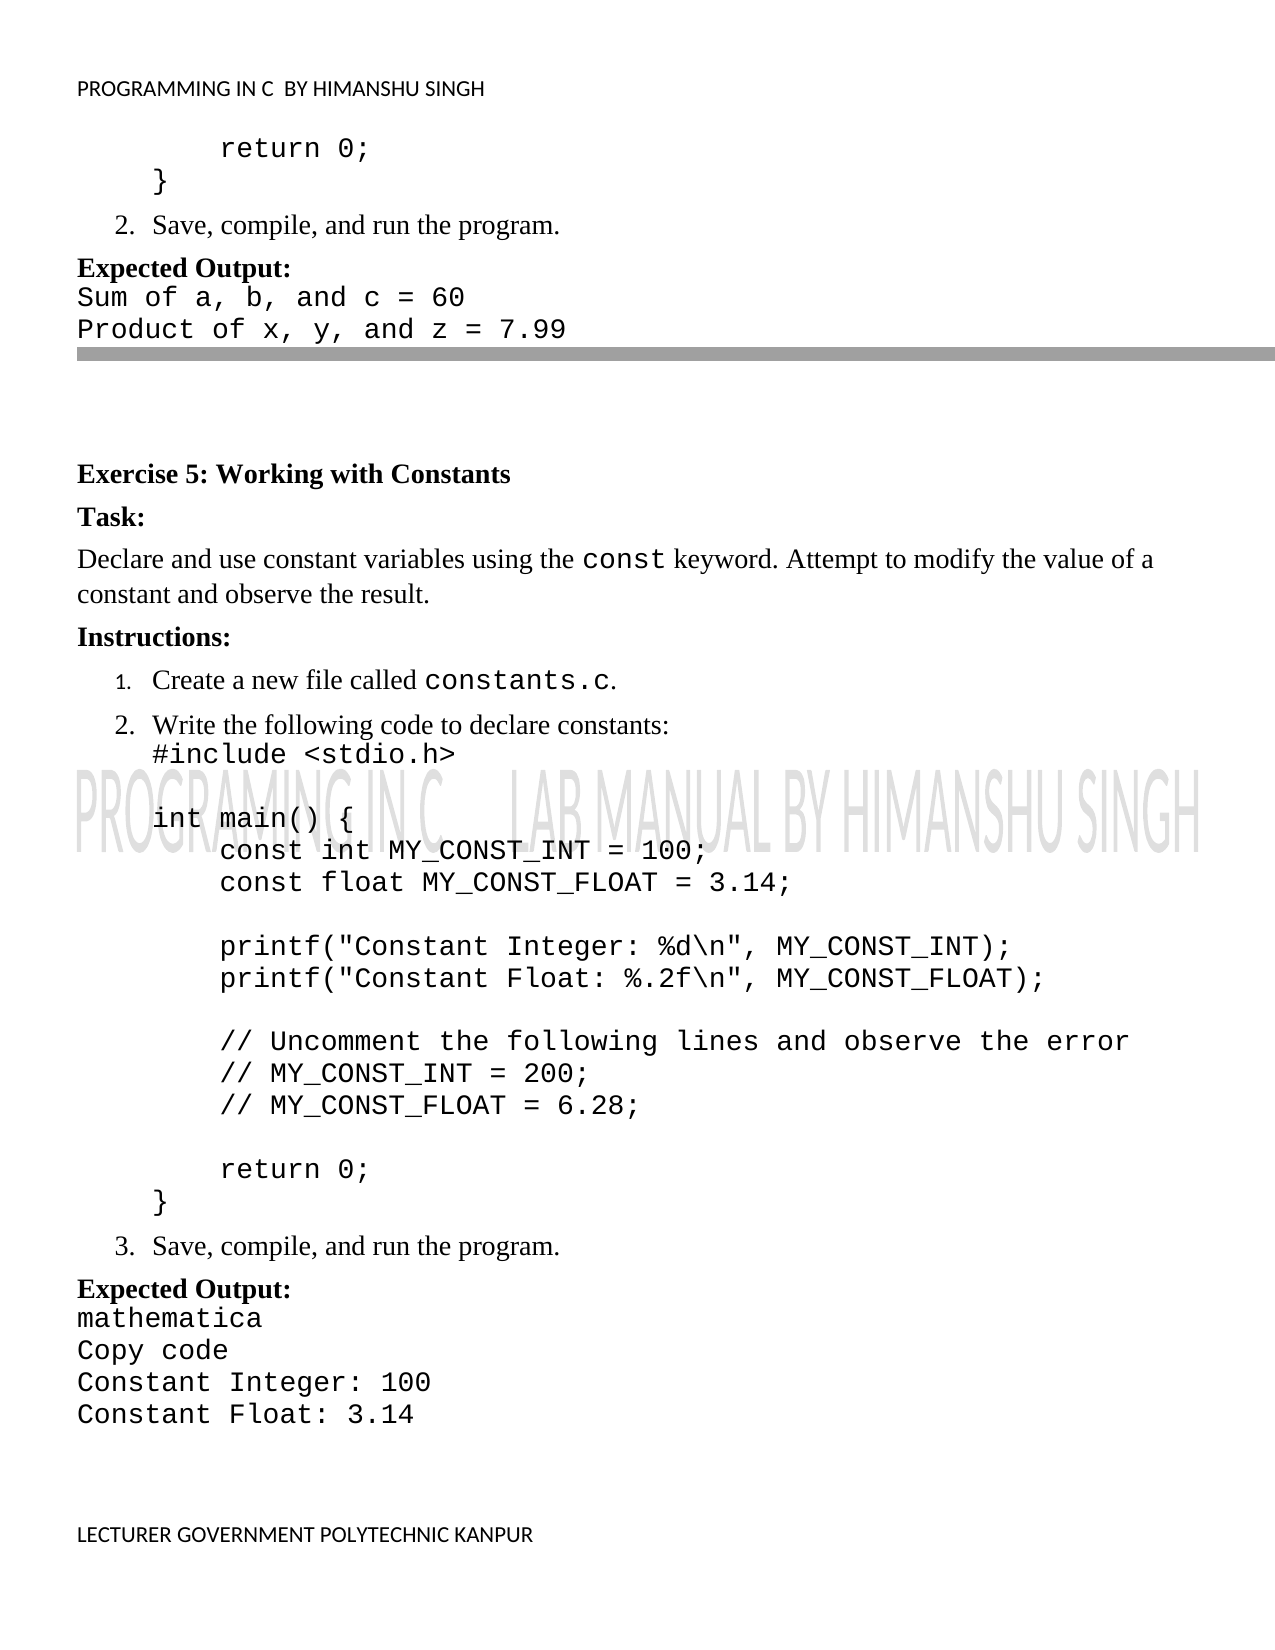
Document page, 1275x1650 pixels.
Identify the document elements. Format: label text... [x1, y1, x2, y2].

text int main() { [849, 815, 863, 836]
text int main() { [1180, 815, 1193, 836]
text int main() { [631, 804, 641, 836]
text int main() { [720, 804, 729, 836]
text Product of x, y, and z = 7.99 [77, 315, 1198, 347]
text } [152, 166, 1198, 197]
list Save, compile, and run the program. [114, 1229, 1198, 1261]
text const int MY_CONST_INT = 100; [152, 836, 1198, 868]
text #include <stdio.h> [152, 741, 1198, 772]
text int main() { [1118, 804, 1129, 836]
text int main() { [248, 804, 257, 836]
text int main() { [517, 804, 535, 836]
text int main() { [300, 804, 312, 836]
text Constant Integer: 100 [77, 1368, 1198, 1400]
text int main() { [945, 804, 955, 836]
text int main() { [330, 804, 368, 836]
text int main() { [891, 804, 901, 836]
text // MY_CONST_INT = 200; [152, 1059, 1198, 1091]
text const float MY_CONST_FLOAT = 3.14; [152, 868, 1198, 900]
text int main() { [906, 804, 916, 836]
text int main() { [551, 804, 560, 836]
text int main() { [405, 804, 422, 836]
text return 0; [152, 1155, 1198, 1187]
text int main() { [425, 804, 512, 836]
text Expected Output: [77, 251, 1198, 283]
text int main() { [656, 804, 665, 836]
text int main() { [263, 804, 272, 836]
text // MY_CONST_FLOAT = 6.28; [152, 1091, 1198, 1123]
text int main() { [996, 804, 1008, 836]
text Task: [77, 500, 1198, 532]
text int main() { [1043, 804, 1057, 836]
text Expected Output: [77, 1272, 1198, 1304]
text int main() { [617, 804, 627, 836]
text int main() { [921, 804, 930, 836]
list Save, compile, and run the program. [114, 208, 1198, 240]
text Copy code [77, 1336, 1198, 1368]
text int main() { [384, 804, 396, 836]
text Declare and use constant variables using the const keyword. Attempt to modify the value of a constant and observe the result. [77, 542, 1198, 610]
text int main() { [759, 804, 785, 836]
text int main() { [1089, 804, 1101, 836]
text // Uncomment the following lines and observe the error [152, 1027, 1198, 1059]
text int main() { [670, 804, 682, 836]
text printf("Constant Float: %.2f\n", MY_CONST_FLOAT); [152, 964, 1198, 996]
text mathematica [77, 1304, 1198, 1336]
text int main() { [162, 804, 189, 836]
text int main() { [959, 804, 971, 836]
text int main() { [576, 804, 597, 836]
text int main() { [801, 804, 816, 836]
text Constant Float: 3.14 [77, 1400, 1198, 1432]
text return 0; [152, 134, 1198, 166]
text int main() { [1148, 804, 1174, 836]
text Sum of a, b, and c = 60 [77, 283, 1198, 315]
text Exercise 5: Working with Constants [77, 457, 1198, 489]
text int main() { [980, 804, 998, 836]
text int main() { [745, 804, 754, 836]
text int main() { [702, 804, 716, 836]
list Write the following code to declare constants: [114, 708, 1198, 741]
text int main() { [821, 804, 844, 836]
text printf("Constant Integer: %d\n", MY_CONST_INT); [152, 932, 1198, 964]
text int main() { [202, 804, 218, 836]
text Instructions: [77, 620, 1198, 652]
list Create a new file called constants.c. [114, 663, 1198, 698]
text int main() { [233, 804, 243, 836]
text int main() { [1061, 804, 1092, 836]
text int main() { [1013, 815, 1026, 836]
text } [152, 1187, 1198, 1219]
text int main() { [602, 804, 612, 836]
